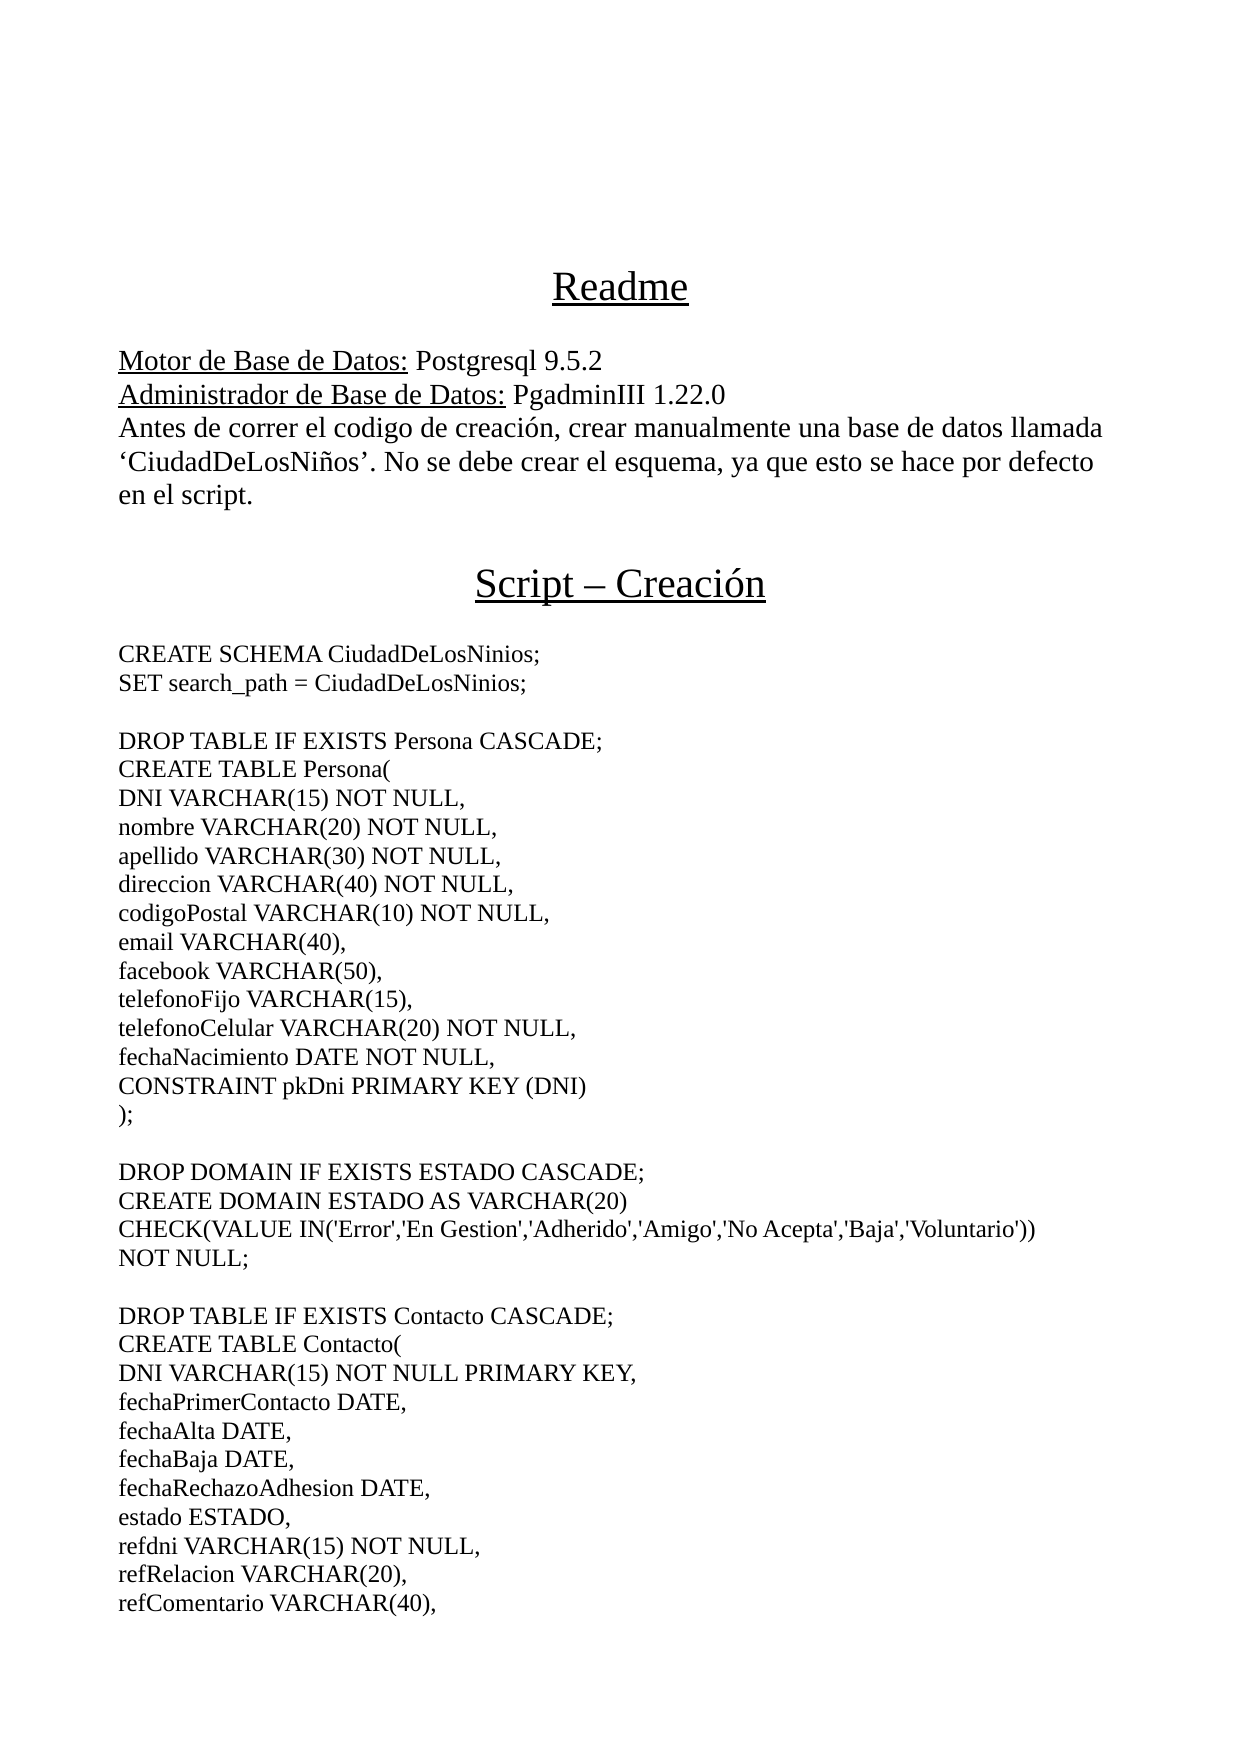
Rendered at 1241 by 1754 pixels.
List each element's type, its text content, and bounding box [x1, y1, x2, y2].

text apellido VARCHAR(30) NOT NULL, [118, 841, 1122, 869]
text email VARCHAR(40), [118, 927, 1122, 956]
text fechaBaja DATE, [118, 1444, 1122, 1473]
text ﻿ [118, 607, 1122, 639]
text Readme [118, 262, 1122, 310]
text CREATE TABLE Contacto( [118, 1329, 1122, 1358]
text Administrador de Base de Datos: PgadminIII 1.22.0 [118, 377, 1122, 410]
text CREATE TABLE Persona( [118, 754, 1122, 783]
text refComentario VARCHAR(40), [118, 1588, 1122, 1617]
text Script – Creación [118, 559, 1122, 607]
text ); [118, 1099, 1122, 1128]
text nombre VARCHAR(20) NOT NULL, [118, 812, 1122, 841]
text NOT NULL; [118, 1243, 1122, 1272]
text Antes de correr el codigo de creación, crear manualmente una base de datos llamada ‘CiudadDeLosNiños’. No se debe crear el esquema, ya que esto se hace por defecto en el script. [118, 410, 1122, 511]
text DNI VARCHAR(15) NOT NULL PRIMARY KEY, [118, 1358, 1122, 1387]
text fechaNacimiento DATE NOT NULL, [118, 1042, 1122, 1071]
text refRelacion VARCHAR(20), [118, 1559, 1122, 1588]
text CREATE DOMAIN ESTADO AS VARCHAR(20) [118, 1186, 1122, 1214]
text refdni VARCHAR(15) NOT NULL, [118, 1531, 1122, 1559]
text CREATE SCHEMA CiudadDeLosNinios; [118, 639, 1122, 668]
text codigoPostal VARCHAR(10) NOT NULL, [118, 898, 1122, 927]
text facebook VARCHAR(50), [118, 956, 1122, 984]
text fechaAlta DATE, [118, 1416, 1122, 1444]
text telefonoFijo VARCHAR(15), [118, 984, 1122, 1013]
text CONSTRAINT pkDni PRIMARY KEY (DNI) [118, 1071, 1122, 1099]
text fechaPrimerContacto DATE, [118, 1387, 1122, 1416]
text Motor de Base de Datos: Postgresql 9.5.2 [118, 343, 1122, 377]
text DROP DOMAIN IF EXISTS ESTADO CASCADE; [118, 1157, 1122, 1186]
text fechaRechazoAdhesion DATE, [118, 1473, 1122, 1502]
text SET search_path = CiudadDeLosNinios; [118, 668, 1122, 697]
text DROP TABLE IF EXISTS Contacto CASCADE; [118, 1301, 1122, 1329]
text estado ESTADO, [118, 1502, 1122, 1531]
text telefonoCelular VARCHAR(20) NOT NULL, [118, 1013, 1122, 1042]
text direccion VARCHAR(40) NOT NULL, [118, 869, 1122, 898]
text DNI VARCHAR(15) NOT NULL, [118, 783, 1122, 812]
text CHECK(VALUE IN('Error','En Gestion','Adherido','Amigo','No Acepta','Baja','Voluntario')) [118, 1214, 1122, 1243]
text DROP TABLE IF EXISTS Persona CASCADE; [118, 726, 1122, 754]
